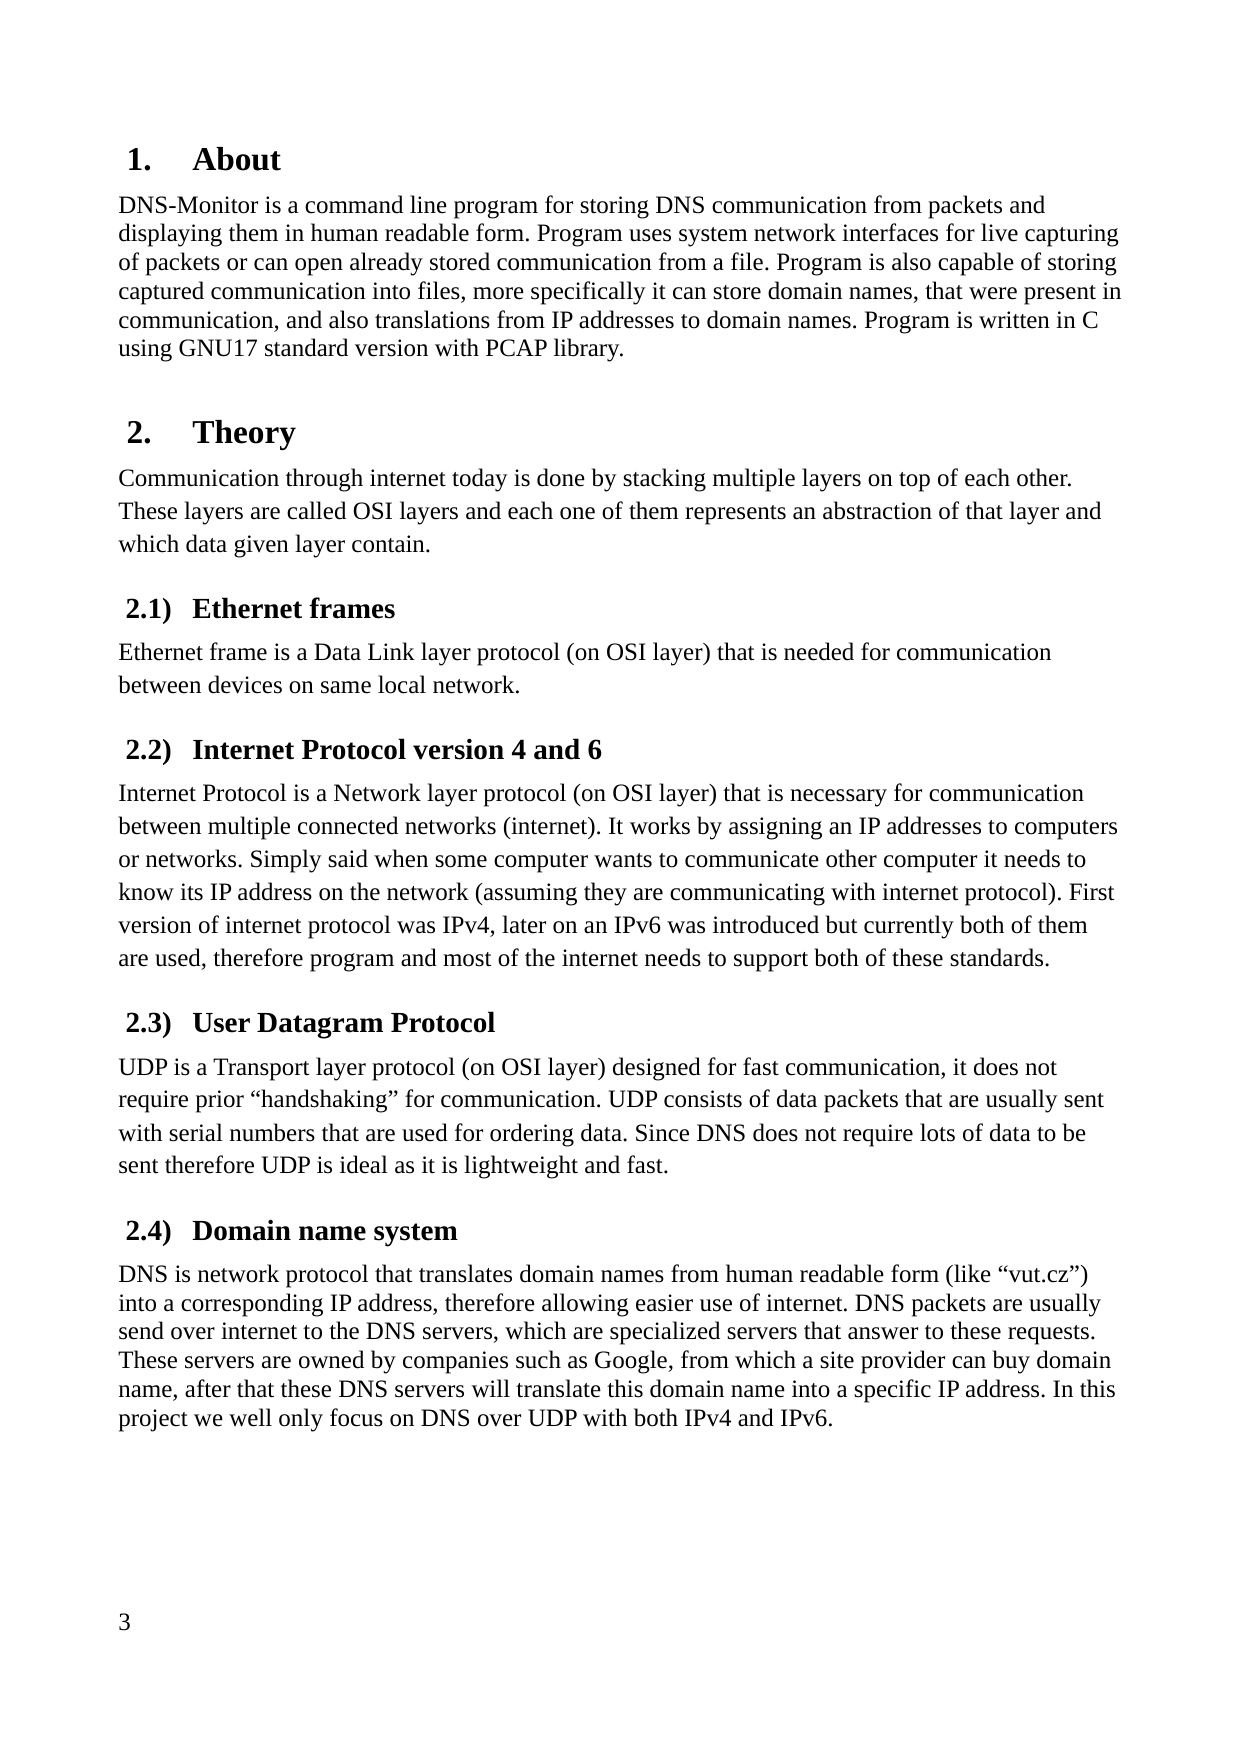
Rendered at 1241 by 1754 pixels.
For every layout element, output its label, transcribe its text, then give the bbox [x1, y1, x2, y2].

subtitle Ethernet frames [118, 591, 1122, 624]
text UDP is a Transport layer protocol (on OSI layer) designed for fast communication, it does not require prior “handshaking” for communication. UDP consists of data packets that are usually sent with serial numbers that are used for ordering data. Since DNS does not require lots of data to be sent therefore UDP is ideal as it is lightweight and fast. [118, 1052, 1122, 1179]
subtitle Theory [118, 412, 1122, 450]
subtitle Internet Protocol version 4 and 6 [118, 732, 1122, 766]
text DNS is network protocol that translates domain names from human readable form (like “vut.cz”) into a corresponding IP address, therefore allowing easier use of internet. DNS packets are usually send over internet to the DNS servers, which are specialized servers that answer to these requests. These servers are owned by companies such as Google, from which a site provider can buy domain name, after that these DNS servers will translate this domain name into a specific IP address. In this project we well only focus on DNS over UDP with both IPv4 and IPv6. [118, 1259, 1122, 1431]
text Ethernet frame is a Data Link layer protocol (on OSI layer) that is needed for communication between devices on same local network. [118, 637, 1122, 699]
subtitle About [118, 139, 1122, 177]
text Internet Protocol is a Network layer protocol (on OSI layer) that is necessary for communication between multiple connected networks (internet). It works by assigning an IP addresses to computers or networks. Simply said when some computer wants to communicate other computer it needs to know its IP address on the network (assuming they are communicating with internet protocol). First version of internet protocol was IPv4, later on an IPv6 was introduced but currently both of them are used, therefore program and most of the internet needs to support both of these standards. [118, 778, 1122, 972]
subtitle User Datagram Protocol [118, 1006, 1122, 1039]
text DNS-Monitor is a command line program for storing DNS communication from packets and displaying them in human readable form. Program uses system network interfaces for live capturing of packets or can open already stored communication from a file. Program is also capable of storing captured communication into files, more specifically it can store domain names, that were present in communication, and also translations from IP addresses to domain names. Program is written in C using GNU17 standard version with PCAP library. [118, 190, 1122, 362]
text Communication through internet today is done by stacking multiple layers on top of each other. These layers are called OSI layers and each one of them represents an abstraction of that layer and which data given layer contain. [118, 463, 1122, 557]
subtitle Domain name system [118, 1213, 1122, 1246]
